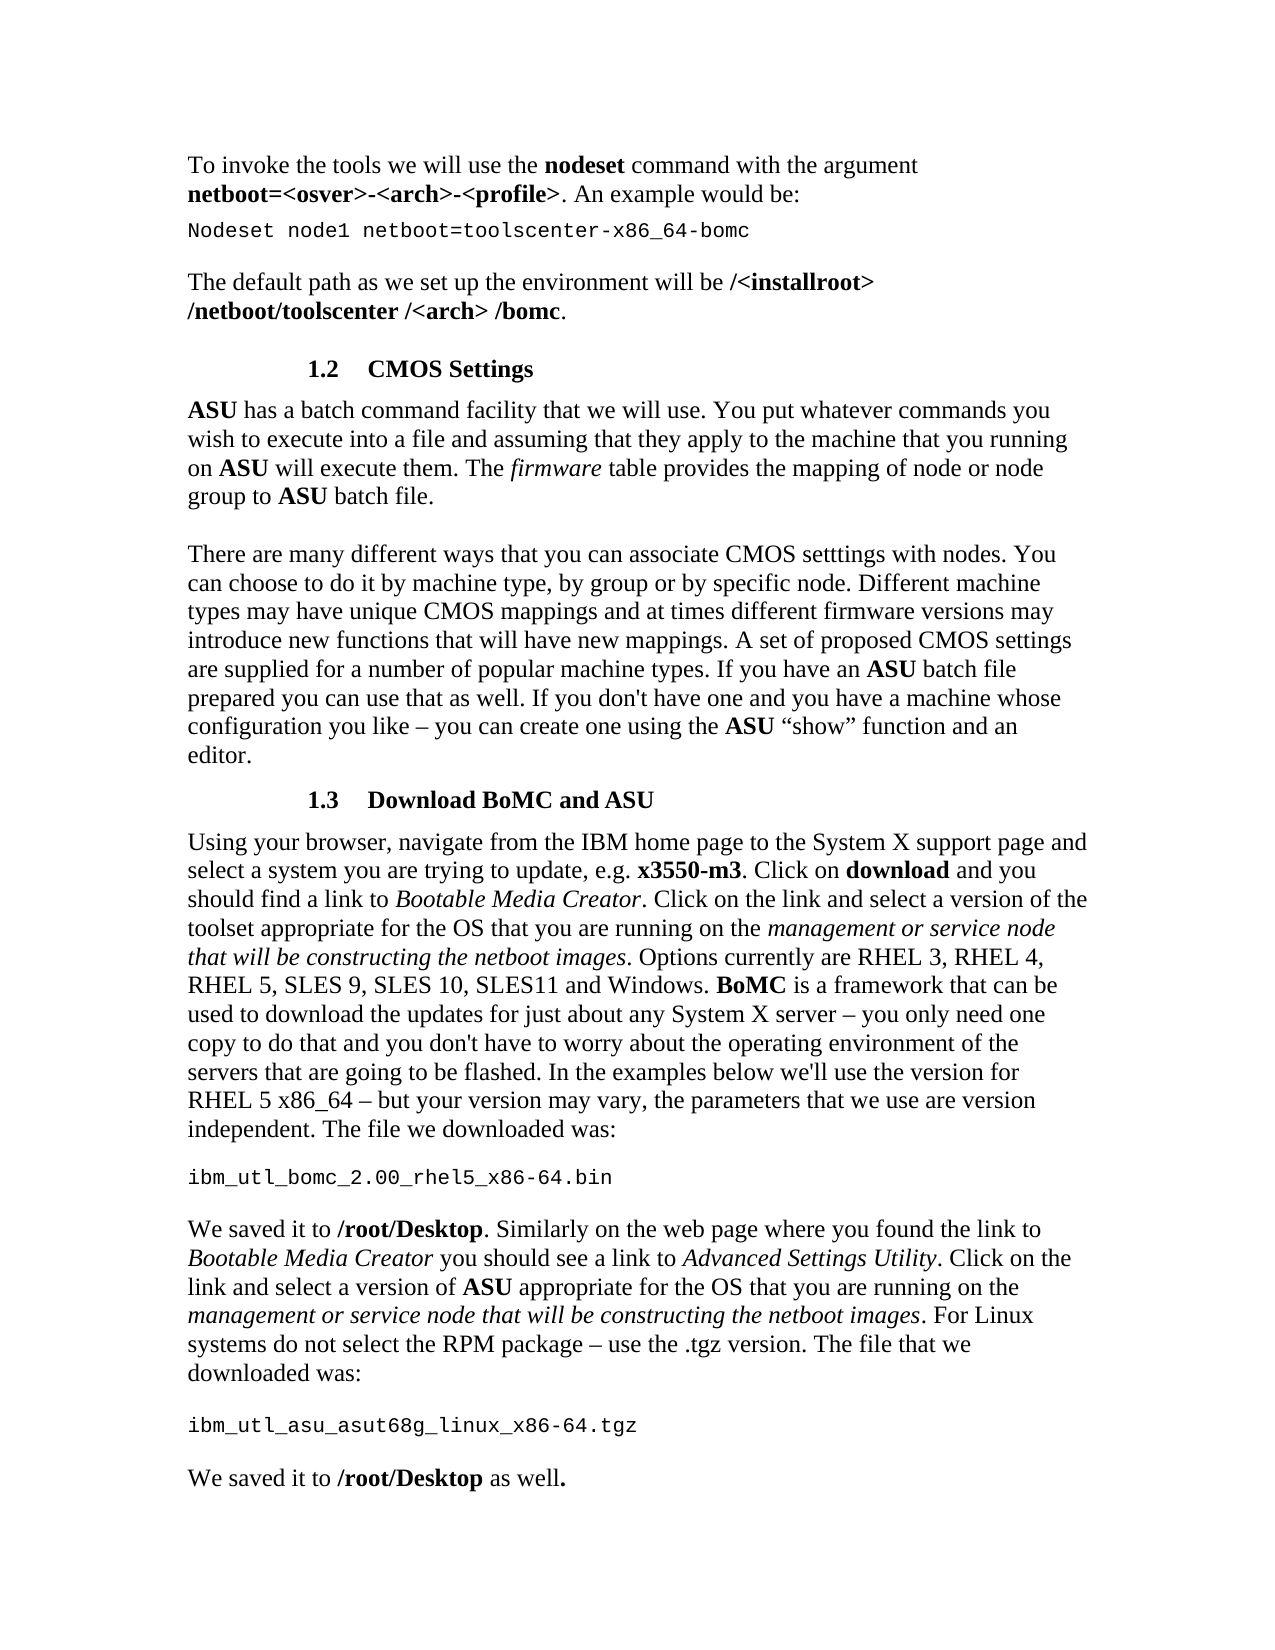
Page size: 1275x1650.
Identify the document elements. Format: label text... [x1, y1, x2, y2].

text Using your browser, navigate from the IBM home page to the System X support page and select a system you are trying to update, e.g. x3550-m3. Click on download and you should find a link to Bootable Media Creator. Click on the link and select a version of the toolset appropriate for the OS that you are running on the management or service node that will be constructing the netboot images. Options currently are RHEL 3, RHEL 4, RHEL 5, SLES 9, SLES 10, SLES11 and Windows. BoMC is a framework that can be used to download the updates for just about any System X server – you only need one copy to do that and you don't have to worry about the operating environment of the servers that are going to be flashed. In the examples below we'll use the version for RHEL 5 x86_64 – but your version may vary, the parameters that we use are version independent. The file we downloaded was: [187, 827, 1087, 1143]
subtitle Nodeset node1 netboot=toolscenter-x86_64-bomc [187, 220, 1087, 244]
text We saved it to /root/Desktop as well. [187, 1463, 1087, 1491]
subtitle The default path as we set up the environment will be /<installroot> /netboot/toolscenter /<arch> /bomc. [187, 267, 1087, 325]
subtitle CMOS Settings [307, 354, 1087, 383]
subtitle To invoke the tools we will use the nodeset command with the argument netboot=<osver>-<arch>-<profile>. An example would be: [187, 150, 1087, 207]
text ibm_utl_asu_asut68g_linux_x86-64.tgz [187, 1415, 1087, 1439]
subtitle ASU has a batch command facility that we will use. You put whatever commands you wish to execute into a file and assuming that they apply to the machine that you running on ASU will execute them. The firmware table provides the mapping of node or node group to ASU batch file. [187, 395, 1087, 510]
subtitle There are many different ways that you can associate CMOS setttings with nodes. You can choose to do it by machine type, by group or by specific node. Different machine types may have unique CMOS mappings and at times different firmware versions may introduce new functions that will have new mappings. A set of proposed CMOS settings are supplied for a number of popular machine types. If you have an ASU batch file prepared you can use that as well. If you don't have one and you have a machine whose configuration you like – you can create one using the ASU “show” function and an editor. [187, 539, 1087, 769]
text We saved it to /root/Desktop. Similarly on the web page where you found the link to Bootable Media Creator you should see a link to Advanced Settings Utility. Click on the link and select a version of ASU appropriate for the OS that you are running on the management or service node that will be constructing the netboot images. For Linux systems do not select the RPM package – use the .tgz version. The file that we downloaded was: [187, 1214, 1087, 1387]
text ibm_utl_bomc_2.00_rhel5_x86-64.bin [187, 1167, 1087, 1190]
subtitle Download BoMC and ASU [307, 786, 1087, 814]
